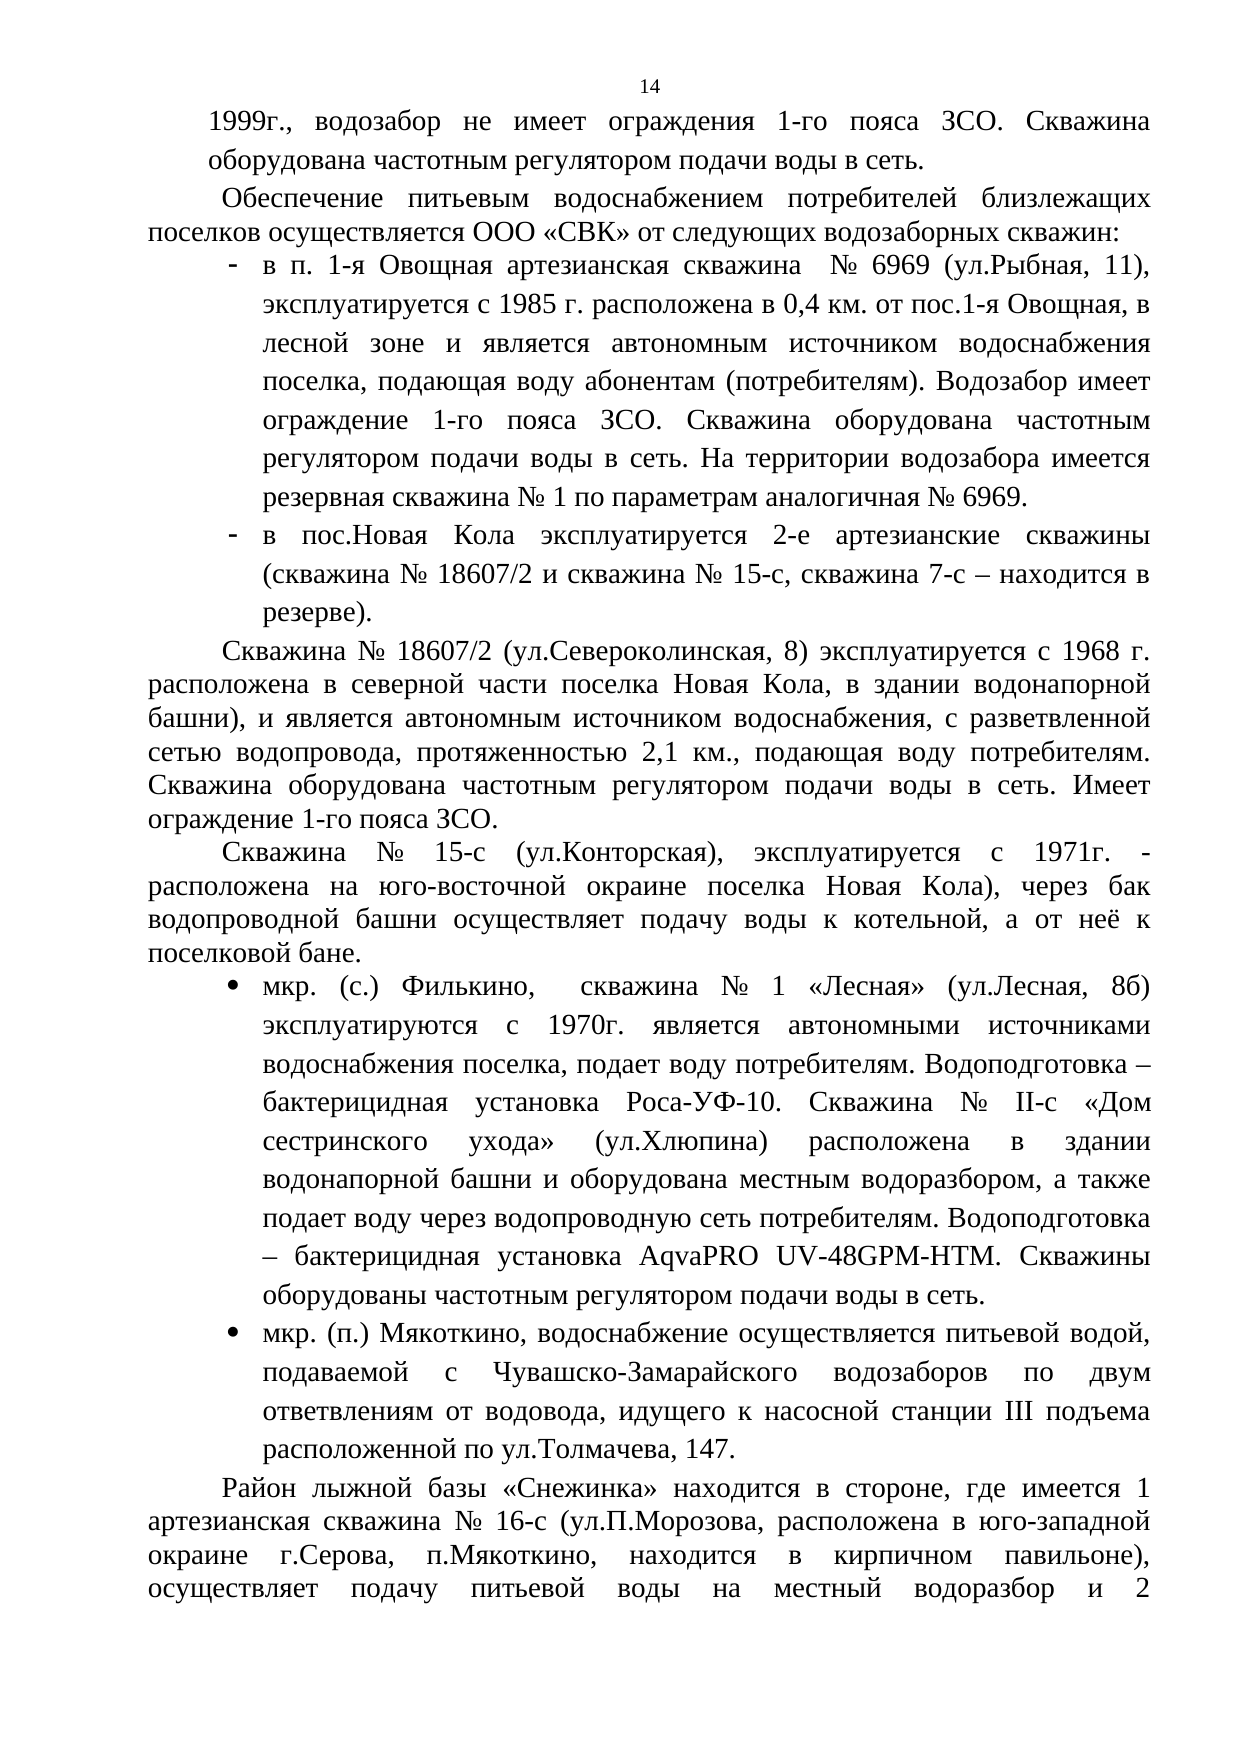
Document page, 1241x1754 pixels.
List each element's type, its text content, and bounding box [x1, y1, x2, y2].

text Скважина № 18607/2 (ул.Североколинская, 8) эксплуатируется с 1968 г. расположена в северной части поселка Новая Кола, в здании водонапорной башни), и является автономным источником водоснабжения, с разветвленной сетью водопровода, протяженностью 2,1 км., подающая воду потребителям. Скважина оборудована частотным регулятором подачи воды в сеть. Имеет ограждение 1-го пояса ЗСО. [148, 633, 1152, 834]
text Скважина № 15-с (ул.Конторская), эксплуатируется с 1971г. - расположена на юго-восточной окраине поселка Новая Кола), через бак водопроводной башни осуществляет подачу воды к котельной, а от неё к поселковой бане. [148, 834, 1152, 968]
list в пос.Новая Кола эксплуатируется 2-е артезианские скважины (скважина № 18607/2 и скважина № 15-с, скважина 7-с – находится в резерве). [228, 517, 1152, 628]
text Район лыжной базы «Снежинка» находится в стороне, где имеется 1 артезианская скважина № 16-с (ул.П.Морозова, расположена в юго-западной окраине г.Серова, п.Мякоткино, находится в кирпичном павильоне), осуществляет подачу питьевой воды на местный водоразбор и 2 [148, 1470, 1152, 1604]
list 1999г., водозабор не имеет ограждения 1-го пояса ЗСО. Скважина оборудована частотным регулятором подачи воды в сеть. [170, 103, 1152, 175]
list в п. 1-я Овощная артезианская скважина № 6969 (ул.Рыбная, 11), эксплуатируется с 1985 г. расположена в 0,4 км. от пос.1-я Овощная, в лесной зоне и является автономным источником водоснабжения поселка, подающая воду абонентам (потребителям). Водозабор имеет ограждение 1-го пояса ЗСО. Скважина оборудована частотным регулятором подачи воды в сеть. На территории водозабора имеется резервная скважина № 1 по параметрам аналогичная № 6969. [228, 247, 1152, 512]
text Обеспечение питьевым водоснабжением потребителей близлежащих поселков осуществляется ООО «СВК» от следующих водозаборных скважин: [148, 180, 1152, 247]
list мкр. (с.) Филькино, скважина № 1 «Лесная» (ул.Лесная, 8б) эксплуатируются с 1970г. является автономными источниками водоснабжения поселка, подает воду потребителям. Водоподготовка – бактерицидная установка Роса-УФ-10. Скважина № II-с «Дом сестринского ухода» (ул.Хлюпина) расположена в здании водонапорной башни и оборудована местным водоразбором, а также подает воду через водопроводную сеть потребителям. Водоподготовка – бактерицидная установка AqvaPRO UV-48GPM-HTM. Скважины оборудованы частотным регулятором подачи воды в сеть. [228, 968, 1152, 1311]
list мкр. (п.) Мякоткино, водоснабжение осуществляется питьевой водой, подаваемой с Чувашско-Замарайского водозаборов по двум ответвлениям от водовода, идущего к насосной станции III подъема расположенной по ул.Толмачева, 147. [228, 1316, 1152, 1465]
